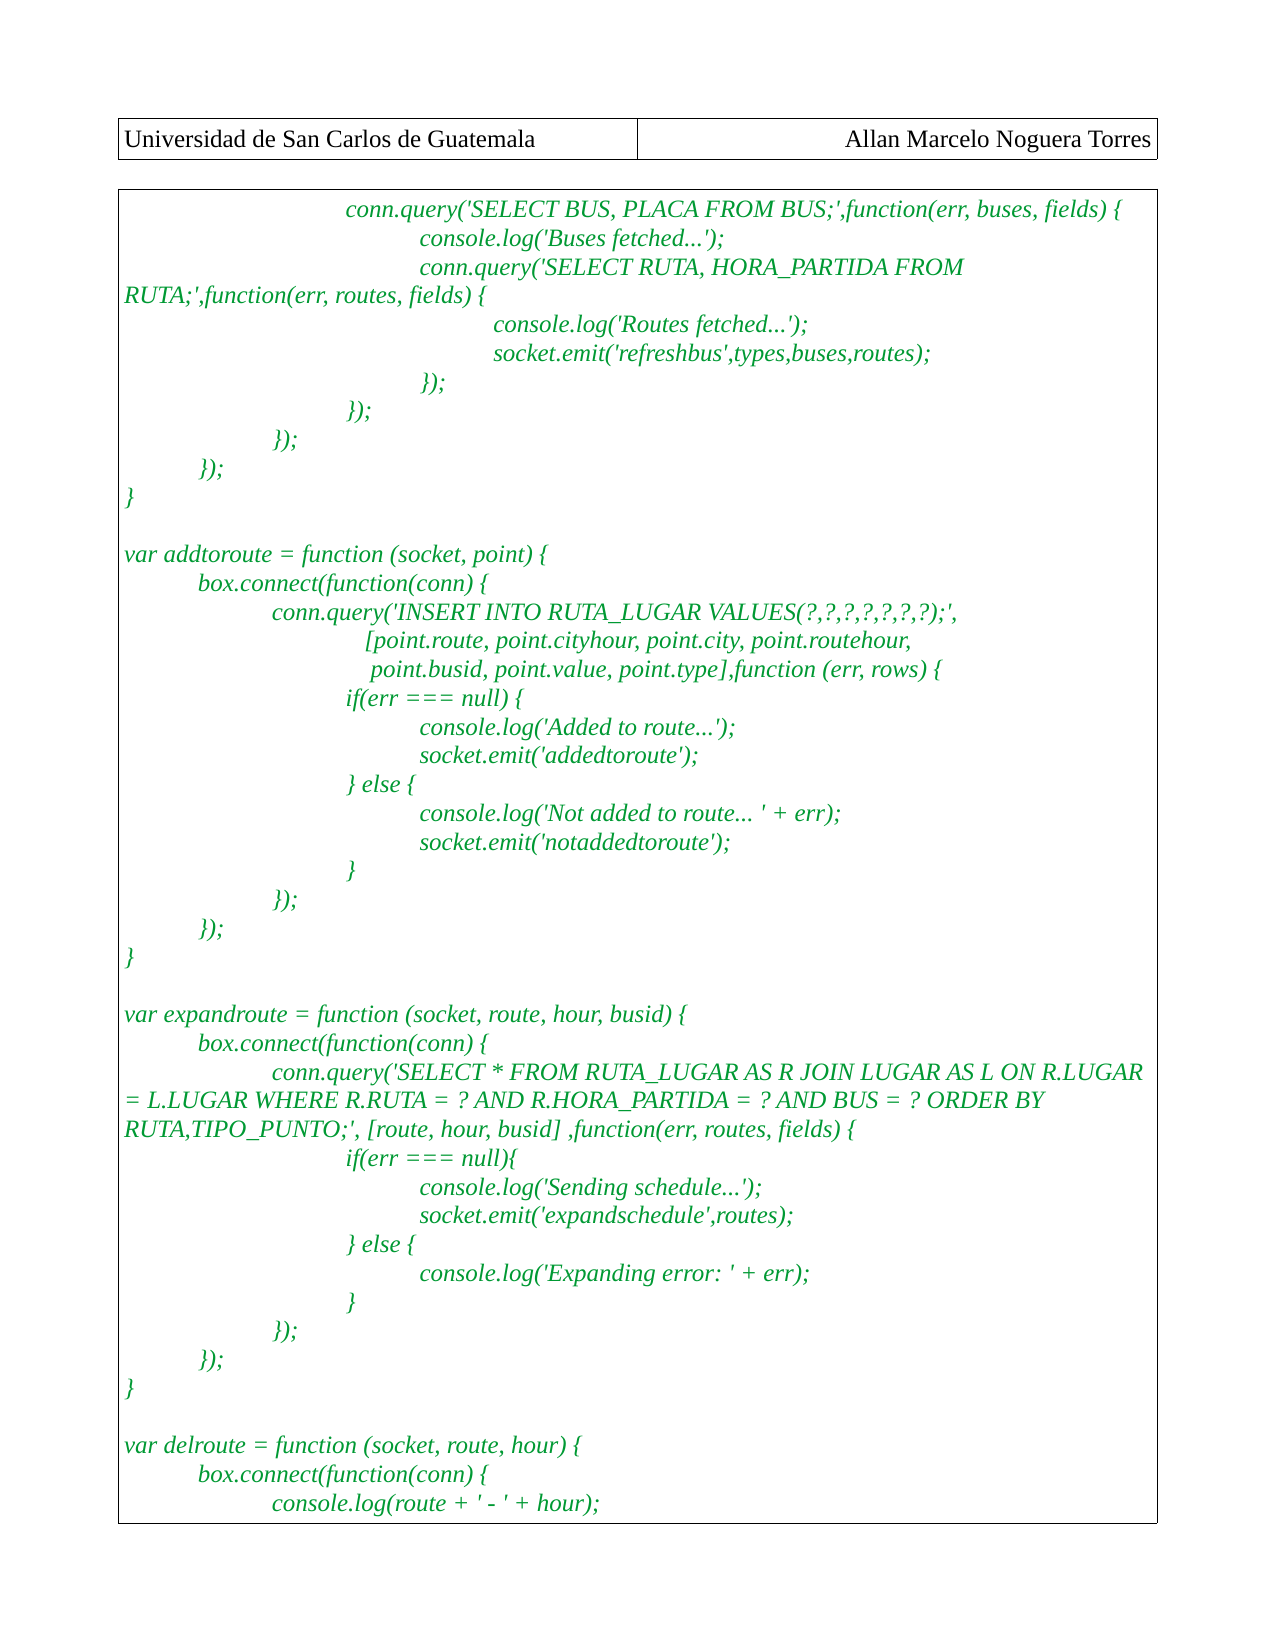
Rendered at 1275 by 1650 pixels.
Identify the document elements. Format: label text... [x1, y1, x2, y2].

table_header conn.query('SELECT BUS, PLACA FROM BUS;',function(err, buses, fields) { console.log('Buses fetched...'); conn.query('SELECT RUTA, HORA_PARTIDA FROM RUTA;',function(err, routes, fields) { console.log('Routes fetched...'); socket.emit('refreshbus',types,buses,routes); }); }); }); }); } var addtoroute = function (socket, point) { box.connect(function(conn) { conn.query('INSERT INTO RUTA_LUGAR VALUES(?,?,?,?,?,?,?);', [point.route, point.cityhour, point.city, point.routehour, point.busid, point.value, point.type],function (err, rows) { if(err === null) { console.log('Added to route...'); socket.emit('addedtoroute'); } else { console.log('Not added to route... ' + err); socket.emit('notaddedtoroute'); } }); }); } var expandroute = function (socket, route, hour, busid) { box.connect(function(conn) { conn.query('SELECT * FROM RUTA_LUGAR AS R JOIN LUGAR AS L ON R.LUGAR = L.LUGAR WHERE R.RUTA = ? AND R.HORA_PARTIDA = ? AND BUS = ? ORDER BY RUTA,TIPO_PUNTO;', [route, hour, busid] ,function(err, routes, fields) { if(err === null){ console.log('Sending schedule...'); socket.emit('expandschedule',routes); } else { console.log('Expanding error: ' + err); } }); }); } var delroute = function (socket, route, hour) { box.connect(function(conn) { console.log(route + ' - ' + hour); [119, 190, 1157, 1522]
